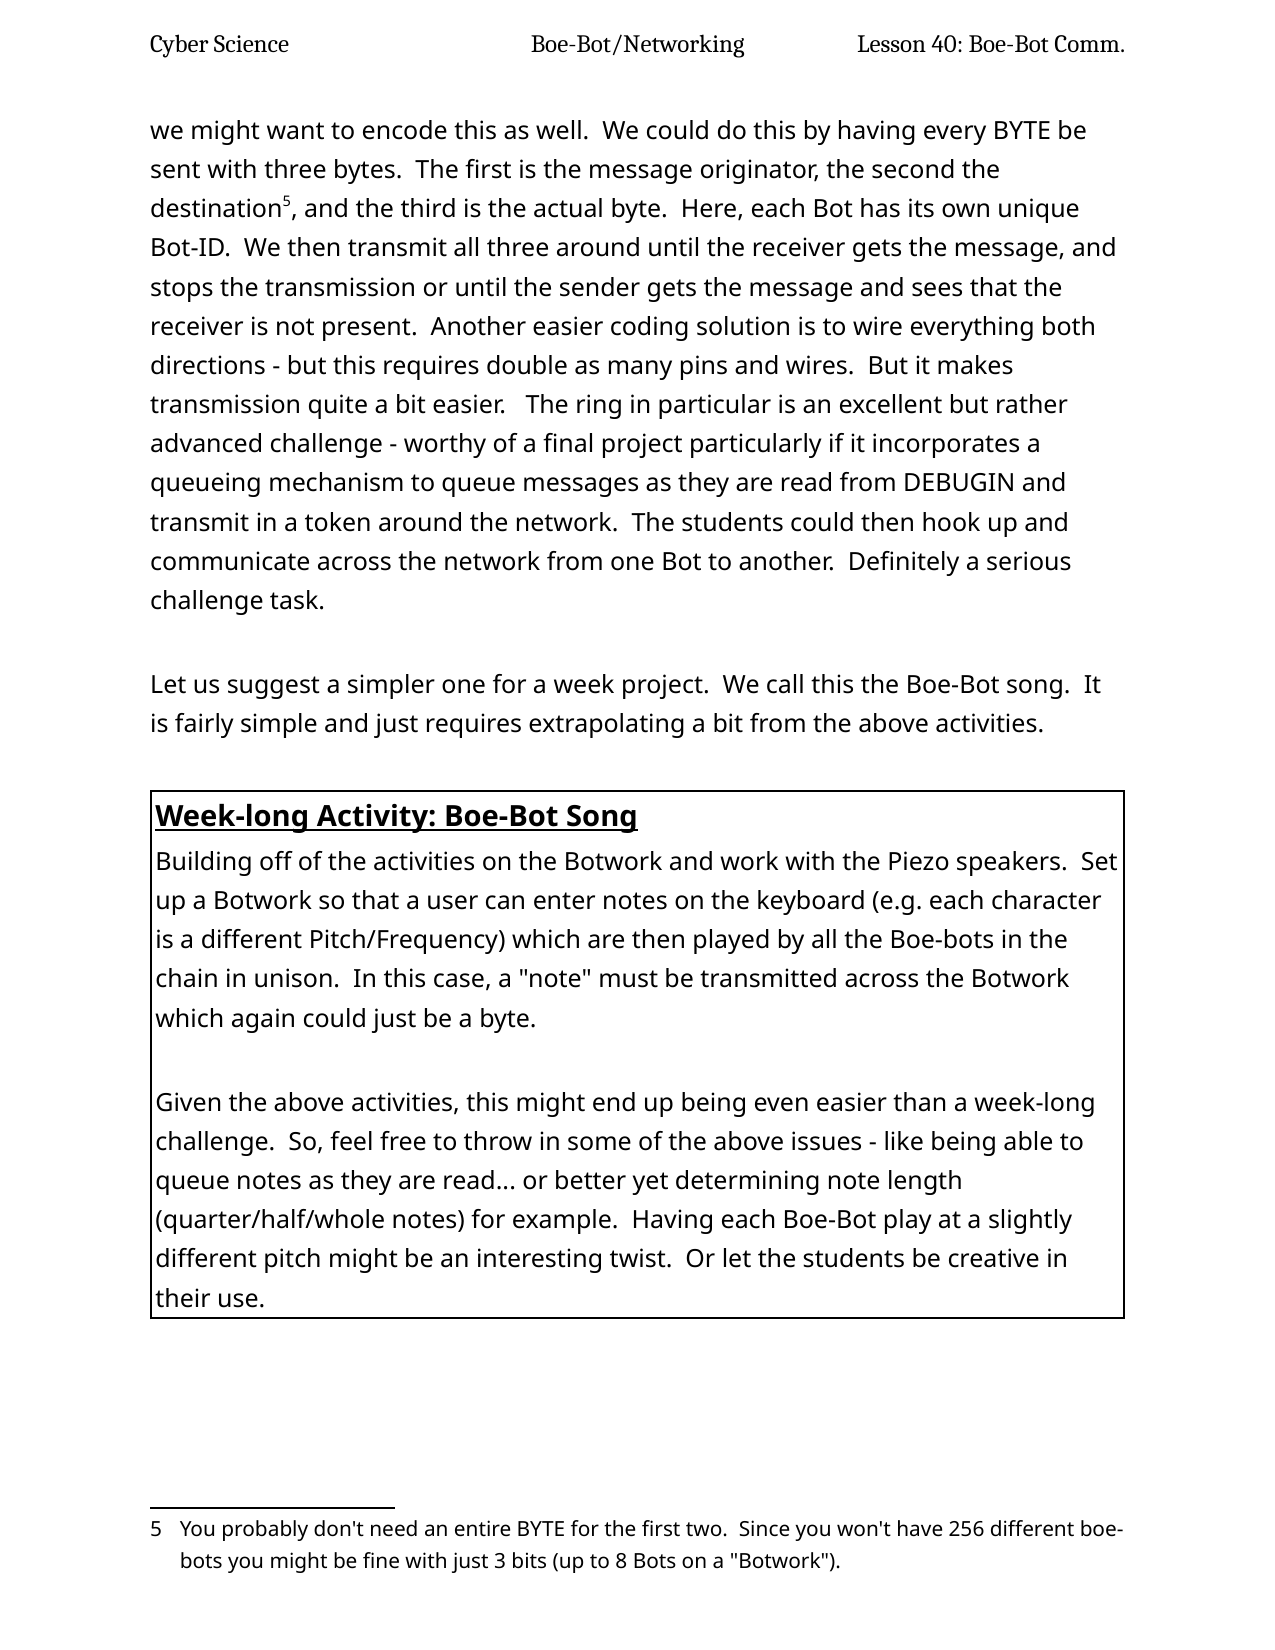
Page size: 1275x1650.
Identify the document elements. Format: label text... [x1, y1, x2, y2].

text Let us suggest a simpler one for a week project. We call this the Boe-Bot song. It is fairly simple and just requires extrapolating a bit from the above activities. [150, 667, 1125, 740]
text Given the above activities, this might end up being even easier than a week-long challenge. So, feel free to throw in some of the above issues - like being able to queue notes as they are read... or better yet determining note length (quarter/half/whole notes) for example. Having each Boe-Bot play at a slightly different pitch might be an interesting twist. Or let the students be creative in their use. [152, 1079, 1123, 1317]
text Week-long Activity: Boe-Bot Song [152, 792, 1123, 835]
text Building off of the activities on the Botwork and work with the Piezo speakers. Set up a Botwork so that a user can enter notes on the keyboard (e.g. each character is a different Pitch/Frequency) which are then played by all the Boe-bots in the chain in unison. In this case, a "note" must be transmitted across the Botwork which again could just be a byte. [152, 838, 1123, 1034]
text You probably don't need an entire BYTE for the first two. Since you won't have 256 different boe-bots you might be fine with just 3 bits (up to 8 Bots on a "Botwork"). [150, 1514, 1125, 1575]
text we might want to encode this as well. We could do this by having every BYTE be sent with three bytes. The first is the message originator, the second the destination, and the third is the actual byte. Here, each Bot has its own unique Bot-ID. We then transmit all three around until the receiver gets the message, and stops the transmission or until the sender gets the message and sees that the receiver is not present. Another easier coding solution is to wire everything both directions - but this requires double as many pins and wires. But it makes transmission quite a bit easier. The ring in particular is an excellent but rather advanced challenge - worthy of a final project particularly if it incorporates a queueing mechanism to queue messages as they are read from DEBUGIN and transmit in a token around the network. The students could then hook up and communicate across the network from one Bot to another. Definitely a serious challenge task. [150, 112, 1125, 617]
